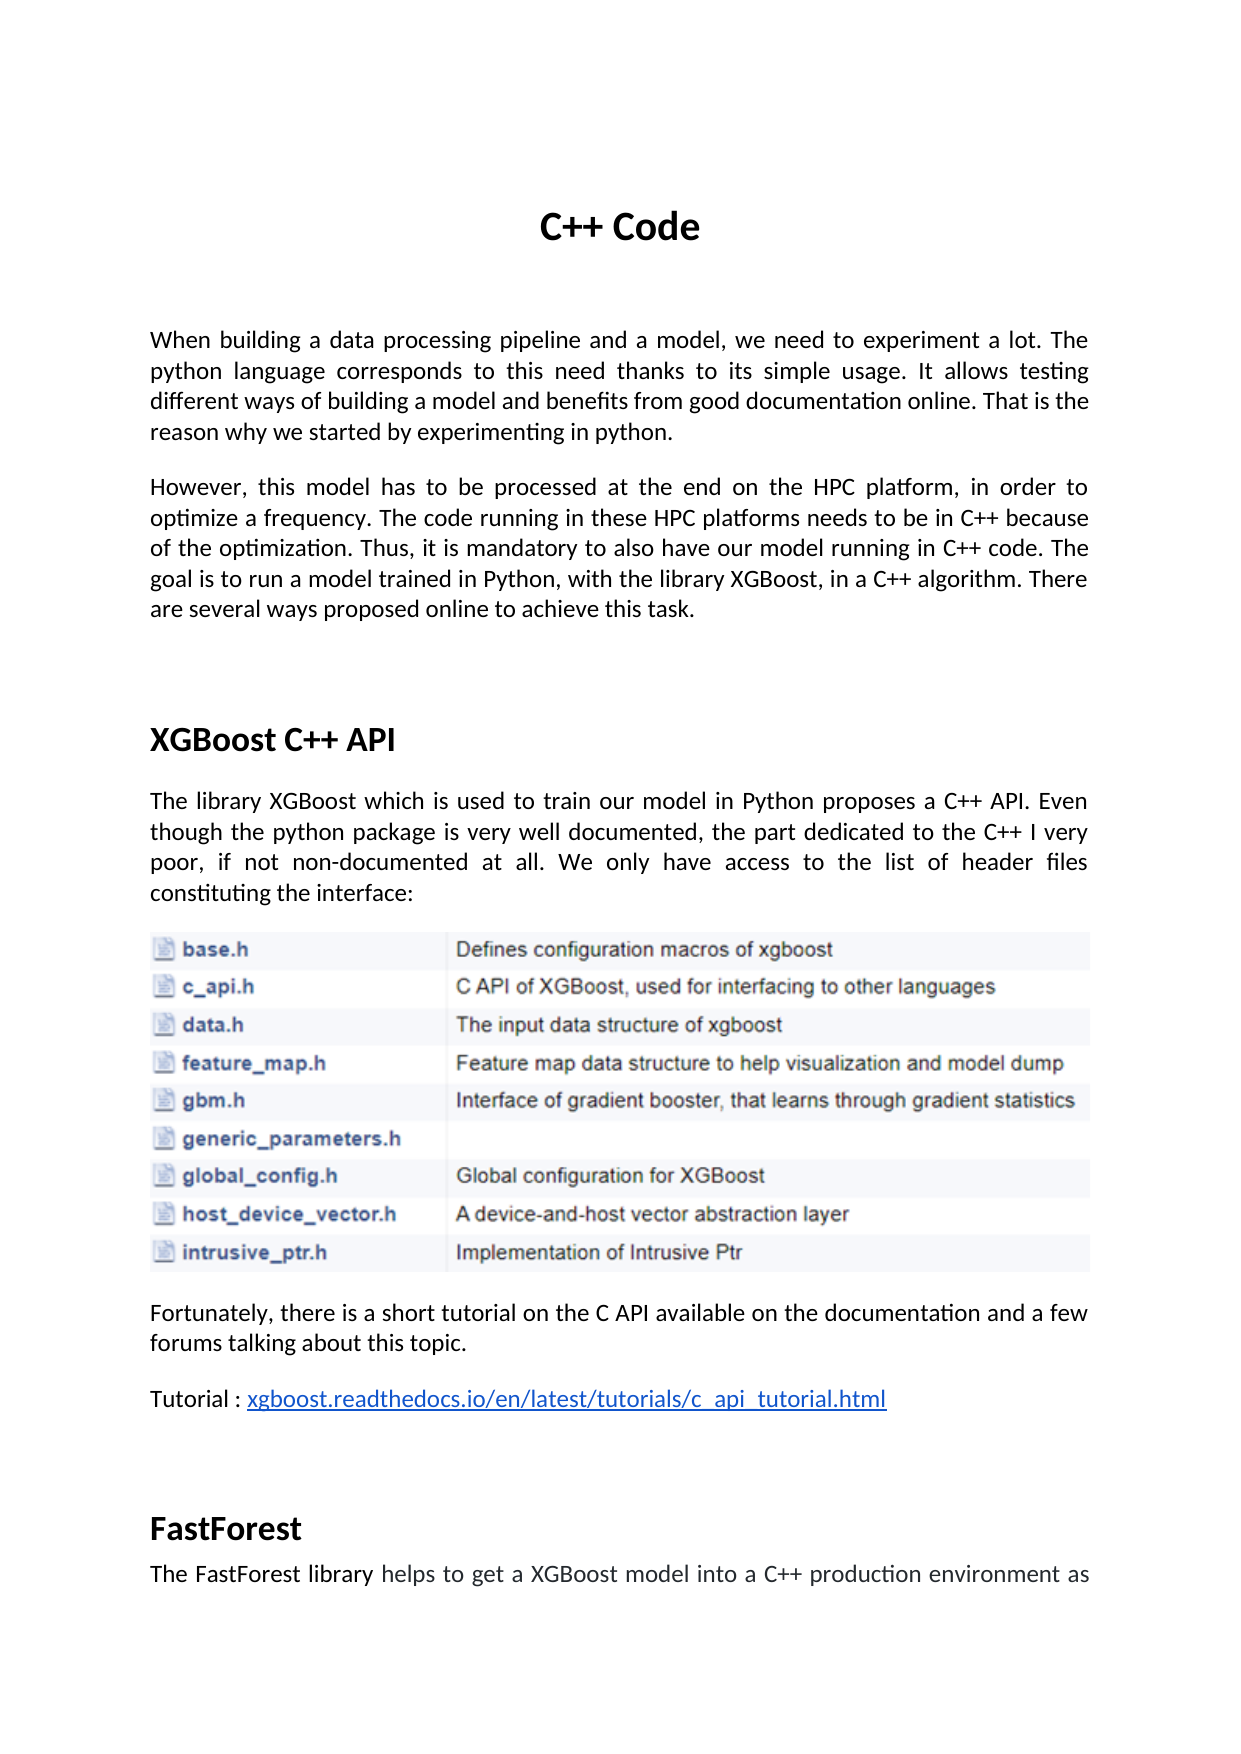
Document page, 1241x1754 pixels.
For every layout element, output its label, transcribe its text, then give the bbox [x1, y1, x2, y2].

picture [150, 932, 1091, 1272]
subtitle C++ Code [150, 200, 1090, 251]
text Tutorial : xgboost.readthedocs.io/en/latest/tutorials/c_api_tutorial.html [150, 1383, 1090, 1413]
text When building a data processing pipeline and a model, we need to experiment a lot. The python language corresponds to this need thanks to its simple usage. It allows testing different ways of building a model and benefits from good documentation online. That is the reason why we started by experimenting in python. [150, 324, 1090, 446]
text However, this model has to be processed at the end on the HPC platform, in order to optimize a frequency. The code running in these HPC platforms needs to be in C++ because of the optimization. Thus, it is mandatory to also have our model running in C++ code. The goal is to run a model trained in Python, with the library XGBoost, in a C++ algorithm. There are several ways proposed online to achieve this task. [150, 471, 1090, 624]
subtitle XGBoost C++ API [150, 717, 1090, 760]
text The FastForest library helps to get a XGBoost model into a C++ production environment as [150, 1558, 1090, 1588]
text The library XGBoost which is used to train our model in Python proposes a C++ API. Even though the python package is very well documented, the part dedicated to the C++ I very poor, if not non-documented at all. We only have access to the list of header files constituting the interface: [150, 785, 1090, 907]
text Fortunately, there is a short tutorial on the C API available on the documentation and a few forums talking about this topic. [150, 1297, 1090, 1358]
subtitle FastForest [150, 1506, 1090, 1550]
